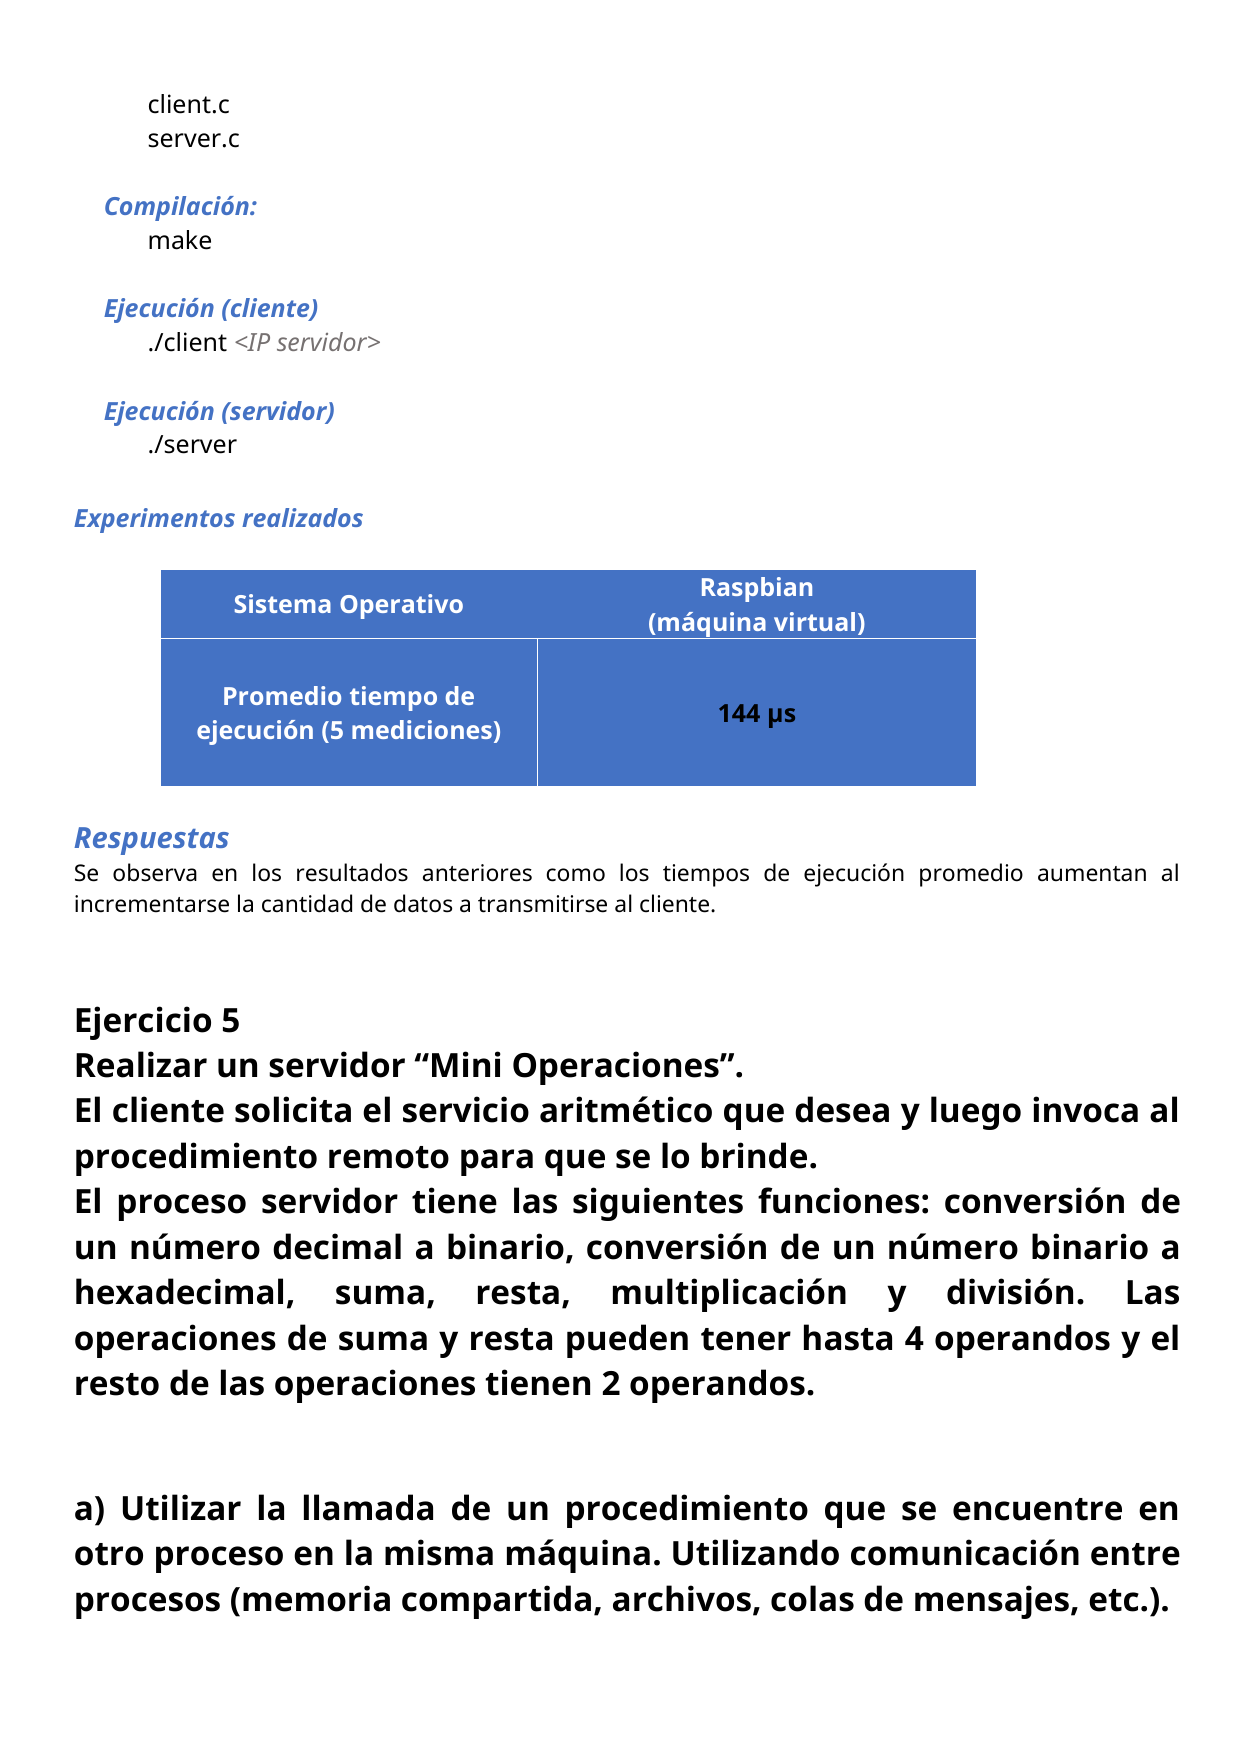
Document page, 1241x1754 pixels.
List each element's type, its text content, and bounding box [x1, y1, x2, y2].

text server.c [103, 121, 1182, 155]
text Experimentos realizados [74, 501, 1182, 535]
text Respuestas [0, 817, 1182, 857]
table_header Sistema Operativo [161, 570, 537, 638]
table_header Raspbian (máquina virtual) [537, 570, 976, 638]
text ./server [103, 427, 1182, 461]
text client.c [103, 87, 1182, 121]
text Ejecución (servidor) [103, 393, 1182, 427]
text Realizar un servidor “Mini Operaciones”. [74, 1042, 1182, 1087]
text Ejercicio 5 [74, 996, 1182, 1042]
text Se observa en los resultados anteriores como los tiempos de ejecución promedio aumentan al incrementarse la cantidad de datos a transmitirse al cliente. [74, 857, 1182, 920]
text El cliente solicita el servicio aritmético que desea y luego invoca al procedimiento remoto para que se lo brinde. [74, 1087, 1182, 1178]
table_cell Promedio tiempo de ejecución (5 mediciones) [161, 639, 537, 786]
text ./client <IP servidor> [103, 325, 1182, 359]
text a) Utilizar la llamada de un procedimiento que se encuentre en otro proceso en la misma máquina. Utilizando comunicación entre procesos (memoria compartida, archivos, colas de mensajes, etc.). [74, 1484, 1182, 1621]
text Ejecución (cliente) [103, 291, 1182, 325]
text Compilación: [103, 189, 1182, 223]
text make [103, 223, 1182, 257]
table_cell 144 µs [538, 639, 976, 786]
text El proceso servidor tiene las siguientes funciones: conversión de un número decimal a binario, conversión de un número binario a hexadecimal, suma, resta, multiplicación y división. Las operaciones de suma y resta pueden tener hasta 4 operandos y el resto de las operaciones tienen 2 operandos. [74, 1178, 1182, 1405]
